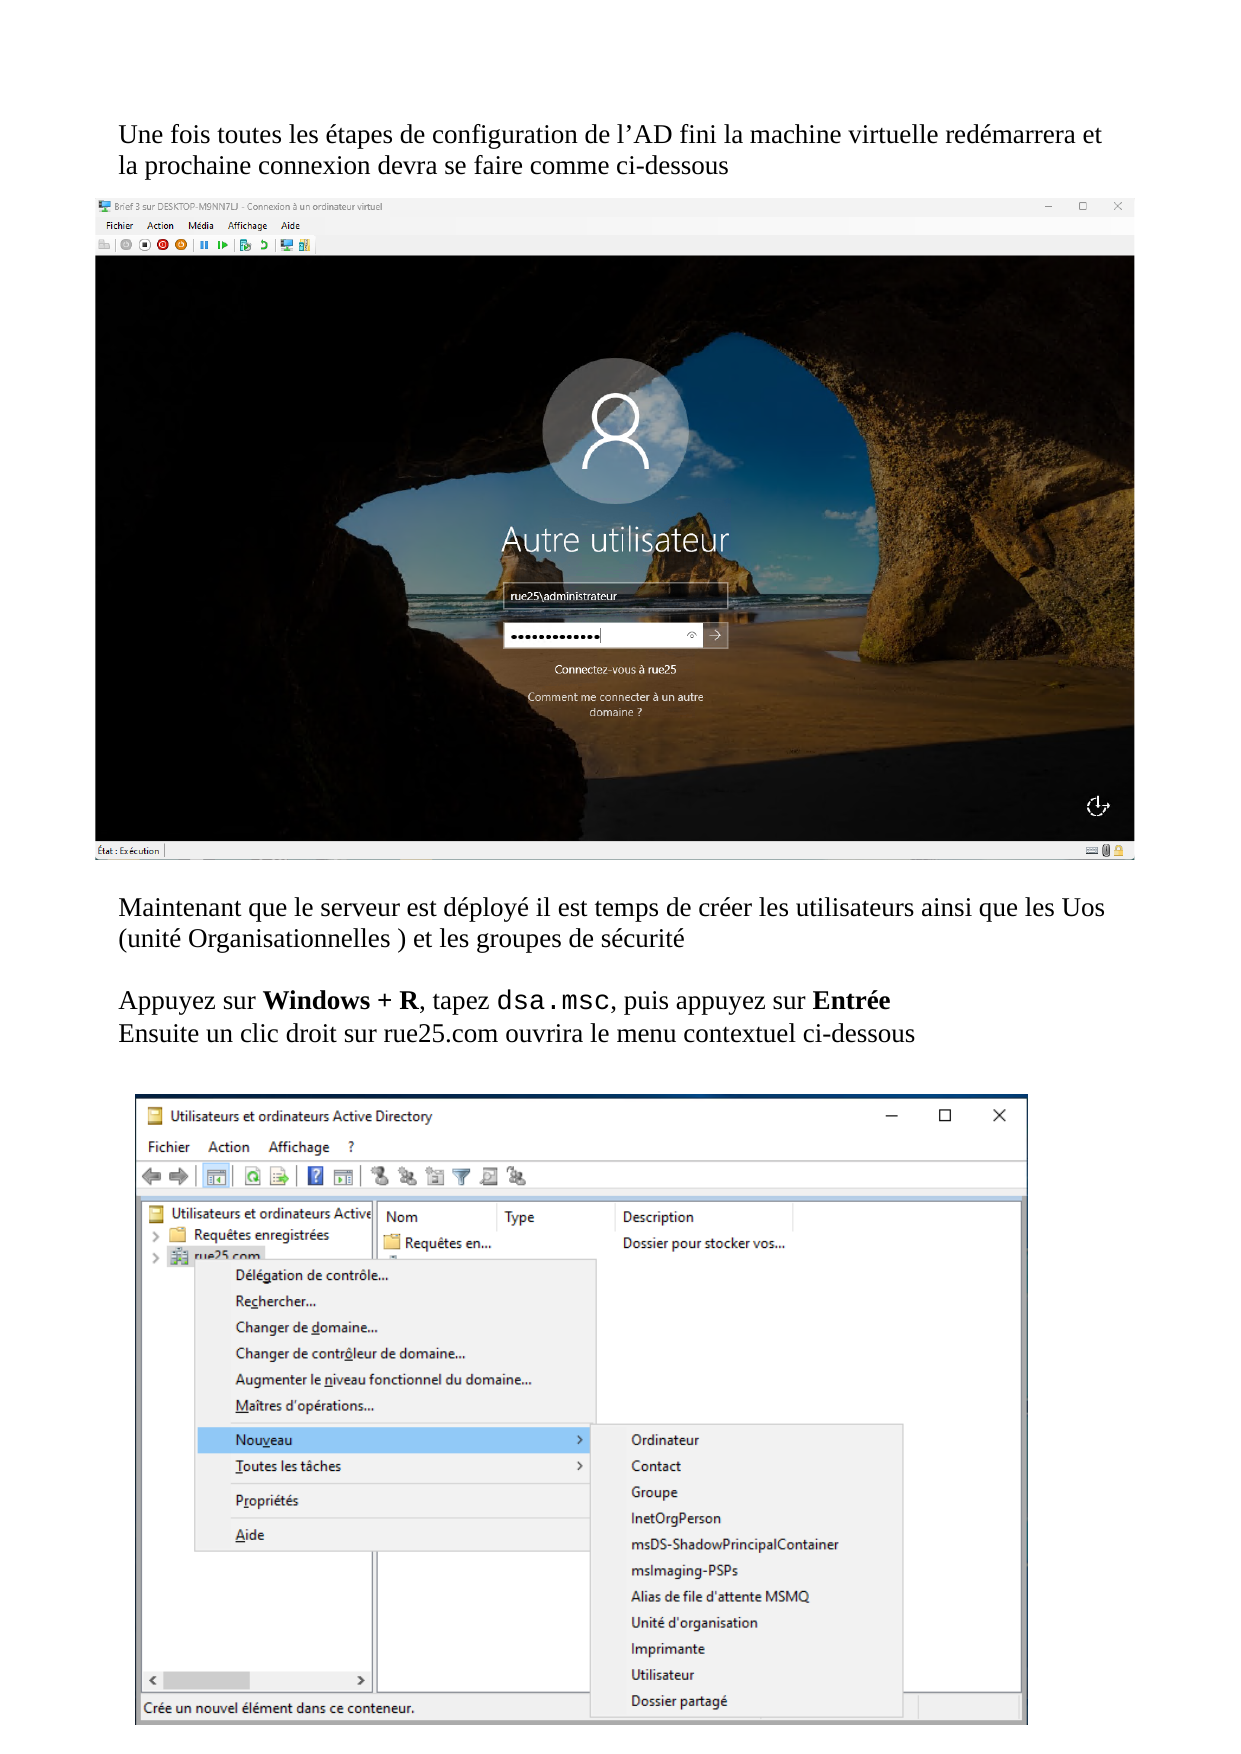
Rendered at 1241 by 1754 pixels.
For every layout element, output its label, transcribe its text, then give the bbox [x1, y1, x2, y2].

text Appuyez sur Windows + R, tapez dsa.msc, puis appuyez sur Entrée [118, 984, 1122, 1017]
picture [135, 1094, 1028, 1725]
text Maintenant que le serveur est déployé il est temps de créer les utilisateurs ainsi que les Uos (unité Organisationnelles ) et les groupes de sécurité [118, 891, 1122, 953]
picture [95, 198, 1135, 860]
text Ensuite un clic droit sur rue25.com ouvrira le menu contextuel ci-dessous [118, 1017, 1122, 1049]
text Une fois toutes les étapes de configuration de l’AD fini la machine virtuelle redémarrera et la prochaine connexion devra se faire comme ci-dessous [118, 118, 1122, 180]
